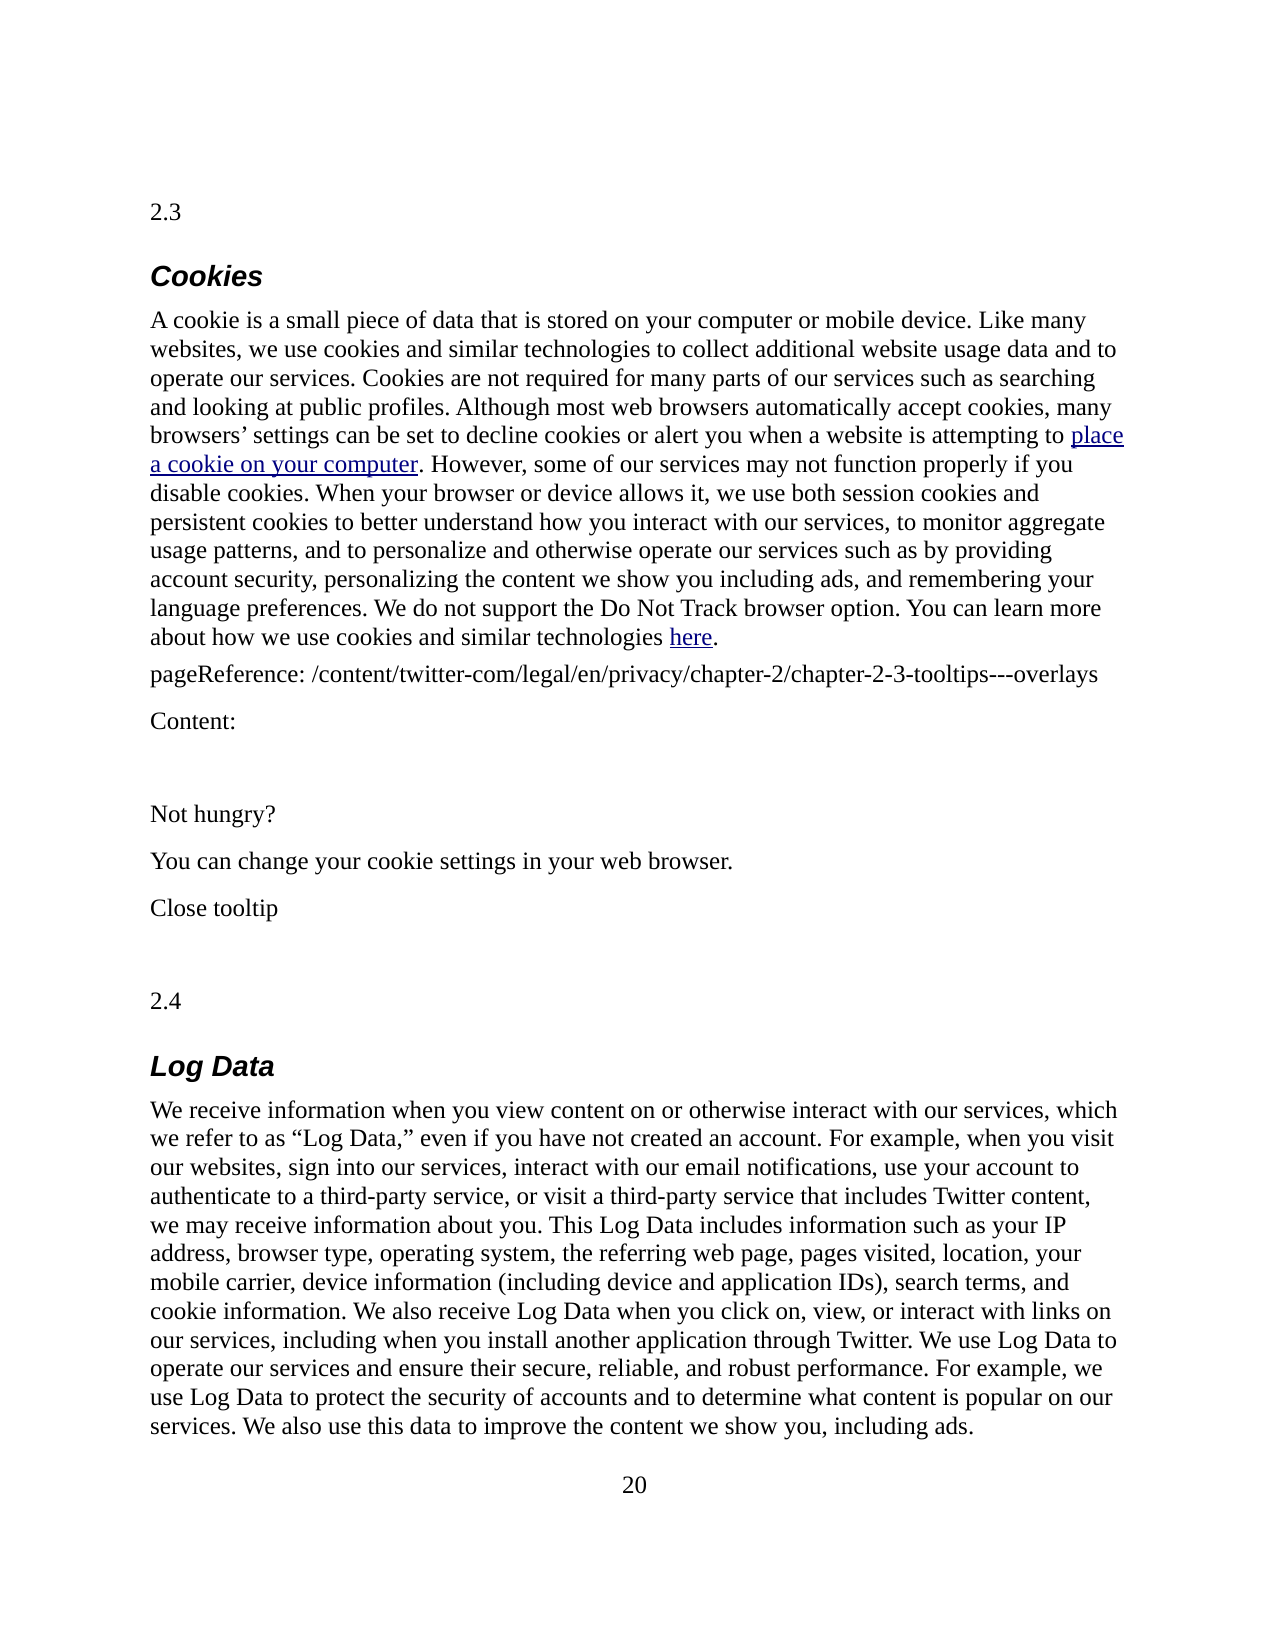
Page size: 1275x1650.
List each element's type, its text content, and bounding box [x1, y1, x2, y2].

text We receive information when you view content on or otherwise interact with our services, which we refer to as “Log Data,” even if you have not created an account. For example, when you visit our websites, sign into our services, interact with our email notifications, use your account to authenticate to a third-party service, or visit a third-party service that includes Twitter content, we may receive information about you. This Log Data includes information such as your IP address, browser type, operating system, the referring web page, pages visited, location, your mobile carrier, device information (including device and application IDs), search terms, and cookie information. We also receive Log Data when you click on, view, or interact with links on our services, including when you install another application through Twitter. We use Log Data to operate our services and ensure their secure, reliable, and robust performance. For example, we use Log Data to protect the security of accounts and to determine what content is popular on our services. We also use this data to improve the content we show you, including ads. [150, 1095, 1125, 1440]
subtitle Cookies [150, 259, 1125, 293]
text 2.4 [150, 986, 1125, 1015]
text You can change your cookie settings in your web browser. [150, 846, 1125, 875]
text Not hungry? [150, 799, 1125, 828]
text 2.3 [150, 197, 1125, 225]
text Content: [150, 706, 1125, 735]
text Close tooltip [150, 893, 1125, 921]
text A cookie is a small piece of data that is stored on your computer or mobile device. Like many websites, we use cookies and similar technologies to collect additional website usage data and to operate our services. Cookies are not required for many parts of our services such as searching and looking at public profiles. Although most web browsers automatically accept cookies, many browsers’ settings can be set to decline cookies or alert you when a website is attempting to place a cookie on your computer. However, some of our services may not function properly if you disable cookies. When your browser or device allows it, we use both session cookies and persistent cookies to better understand how you interact with our services, to monitor aggregate usage patterns, and to personalize and otherwise operate our services such as by providing account security, personalizing the content we show you including ads, and remembering your language preferences. We do not support the Do Not Track browser option. You can learn more about how we use cookies and similar technologies here. [150, 305, 1125, 650]
subtitle Log Data [150, 1049, 1125, 1082]
text pageReference: /content/twitter-com/legal/en/privacy/chapter-2/chapter-2-3-tooltips---overlays [150, 659, 1125, 688]
